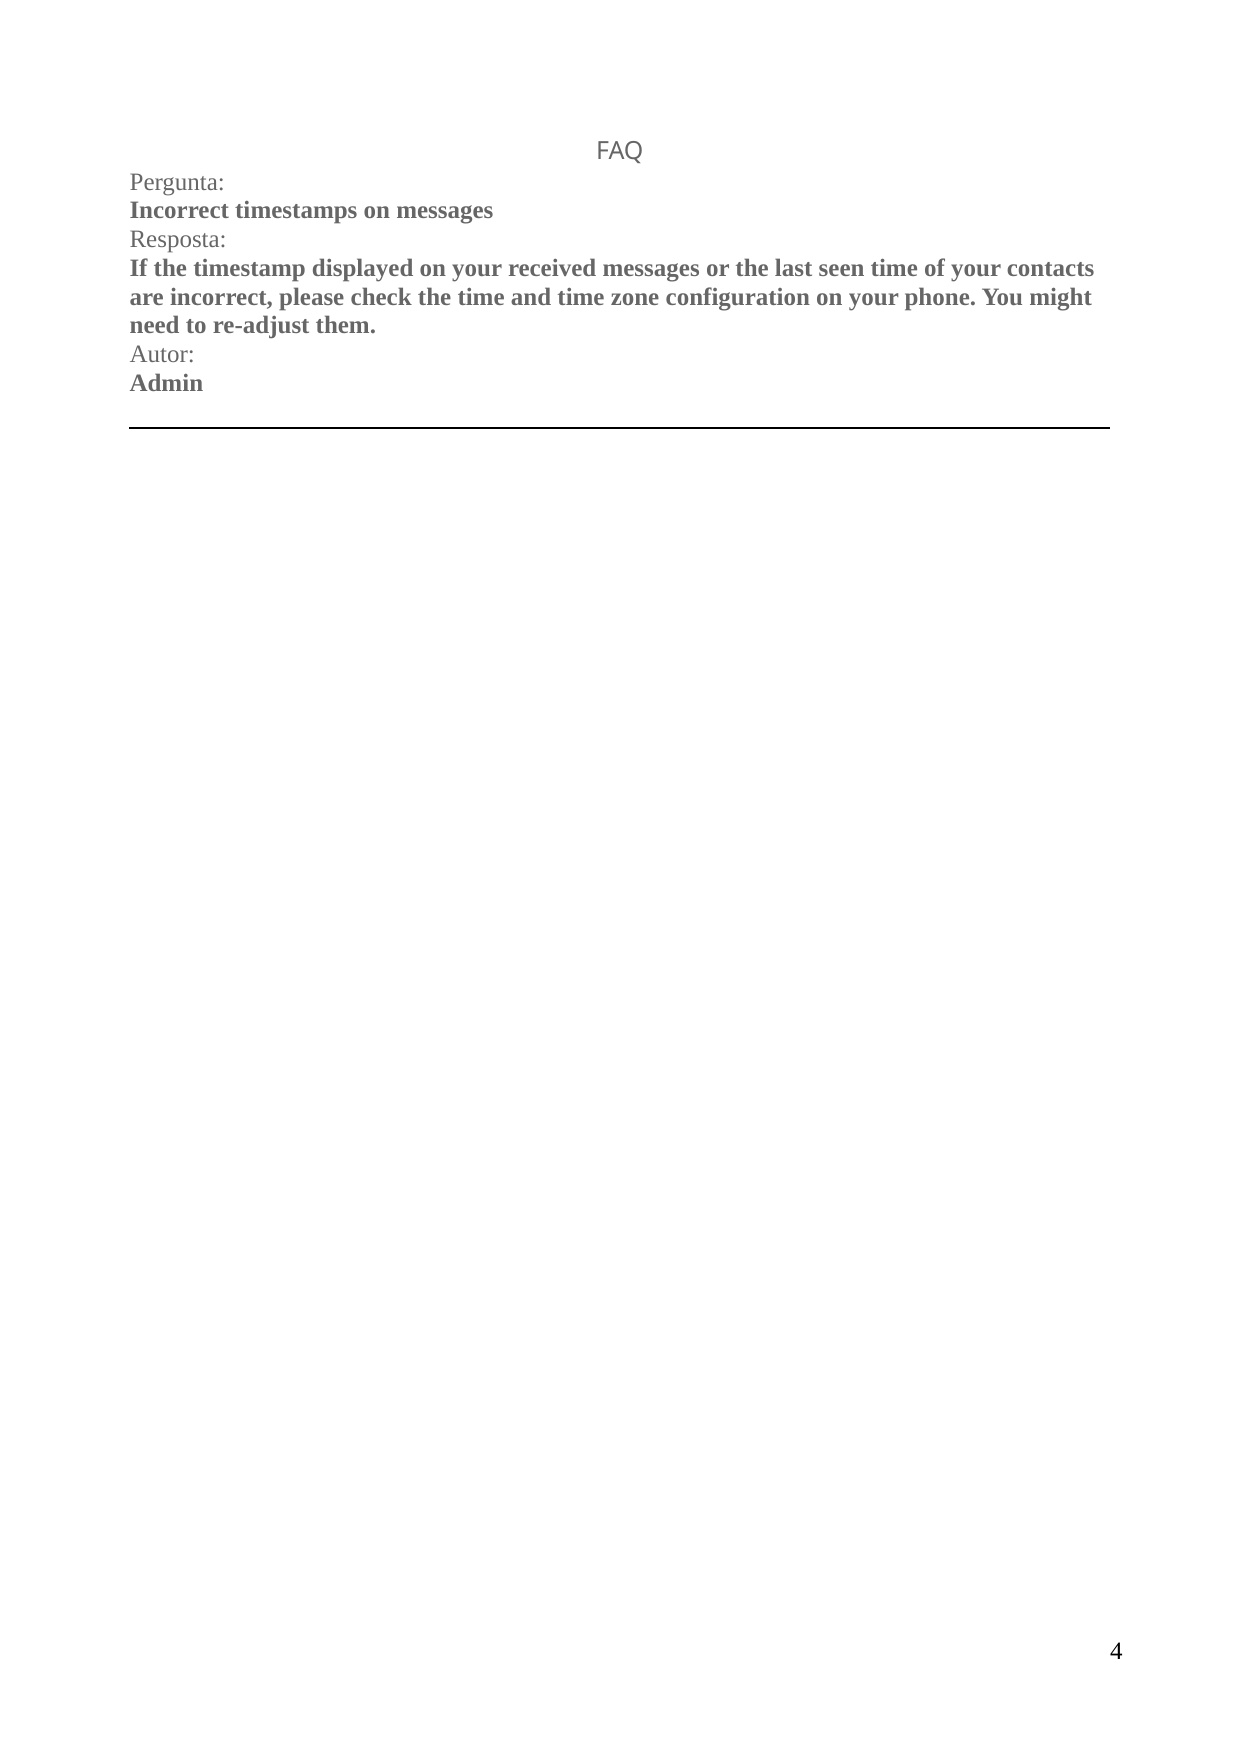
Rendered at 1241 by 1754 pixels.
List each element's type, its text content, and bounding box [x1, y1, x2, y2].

table_header FAQ Pergunta: Incorrect timestamps on messages Resposta: If the timestamp displayed on your received messages or the last seen time of your contacts are incorrect, please check the time and time zone configuration on your phone. You might need to re-adjust them. Autor: Admin [118, 75, 1121, 515]
